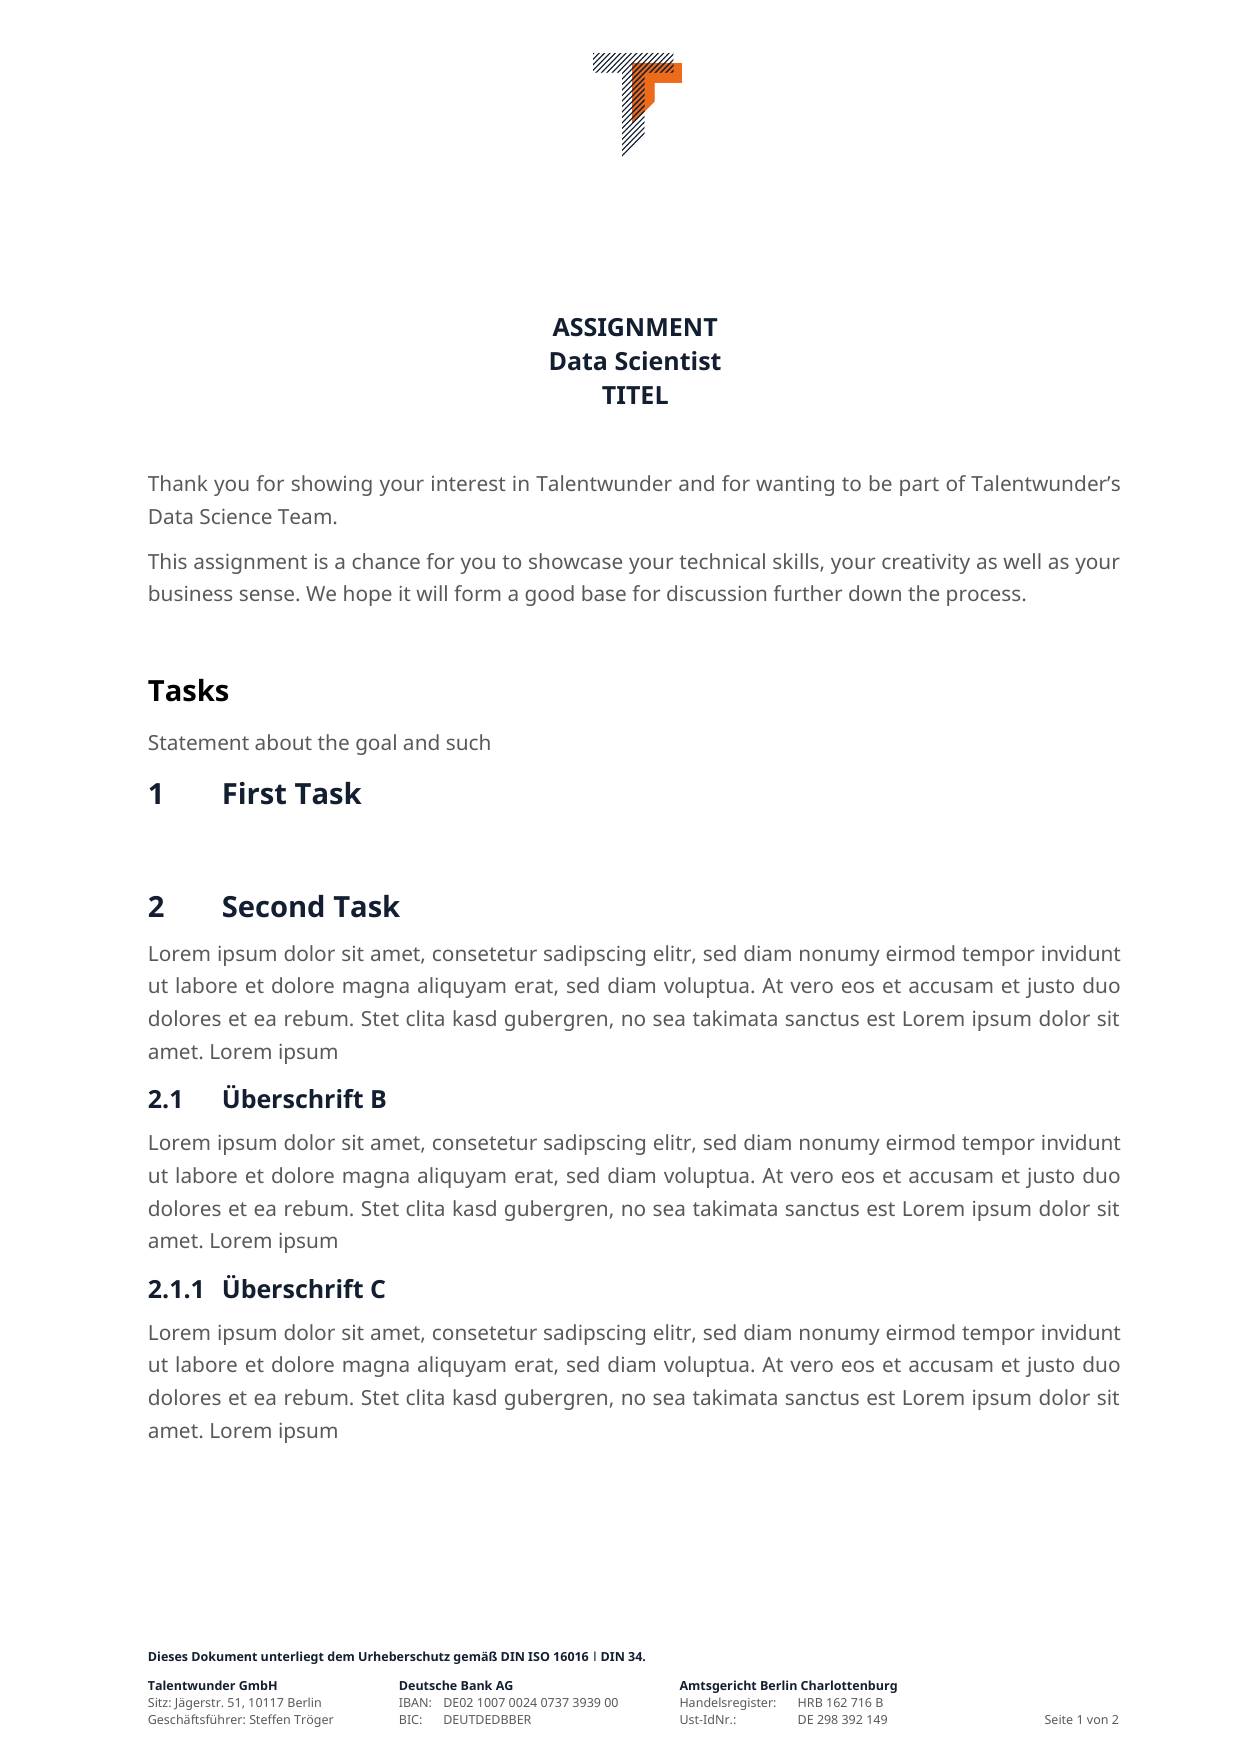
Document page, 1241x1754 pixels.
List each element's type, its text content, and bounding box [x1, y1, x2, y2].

text This assignment is a chance for you to showcase your technical skills, your creativity as well as your business sense. We hope it will form a good base for discussion further down the process. [148, 547, 1122, 608]
text Lorem ipsum dolor sit amet, consetetur sadipscing elitr, sed diam nonumy eirmod tempor invidunt ut labore et dolore magna aliquyam erat, sed diam voluptua. At vero eos et accusam et justo duo dolores et ea rebum. Stet clita kasd gubergren, no sea takimata sanctus est Lorem ipsum dolor sit amet. Lorem ipsum [148, 939, 1122, 1065]
subtitle Überschrift B [148, 1082, 1122, 1116]
text Thank you for showing your interest in Talentwunder and for wanting to be part of Talentwunder’s Data Science Team. [148, 469, 1122, 530]
text Lorem ipsum dolor sit amet, consetetur sadipscing elitr, sed diam nonumy eirmod tempor invidunt ut labore et dolore magna aliquyam erat, sed diam voluptua. At vero eos et accusam et justo duo dolores et ea rebum. Stet clita kasd gubergren, no sea takimata sanctus est Lorem ipsum dolor sit amet. Lorem ipsum [148, 1128, 1122, 1255]
subtitle Second Task [148, 887, 1122, 926]
text Tasks [148, 670, 1122, 709]
picture [564, 29, 706, 171]
subtitle Überschrift C [148, 1271, 1122, 1305]
text Lorem ipsum dolor sit amet, consetetur sadipscing elitr, sed diam nonumy eirmod tempor invidunt ut labore et dolore magna aliquyam erat, sed diam voluptua. At vero eos et accusam et justo duo dolores et ea rebum. Stet clita kasd gubergren, no sea takimata sanctus est Lorem ipsum dolor sit amet. Lorem ipsum [148, 1318, 1122, 1444]
text Statement about the goal and such [148, 728, 1122, 756]
subtitle First Task [148, 773, 1122, 813]
text ASSIGNMENT Data Scientist TITEL [148, 309, 1122, 412]
